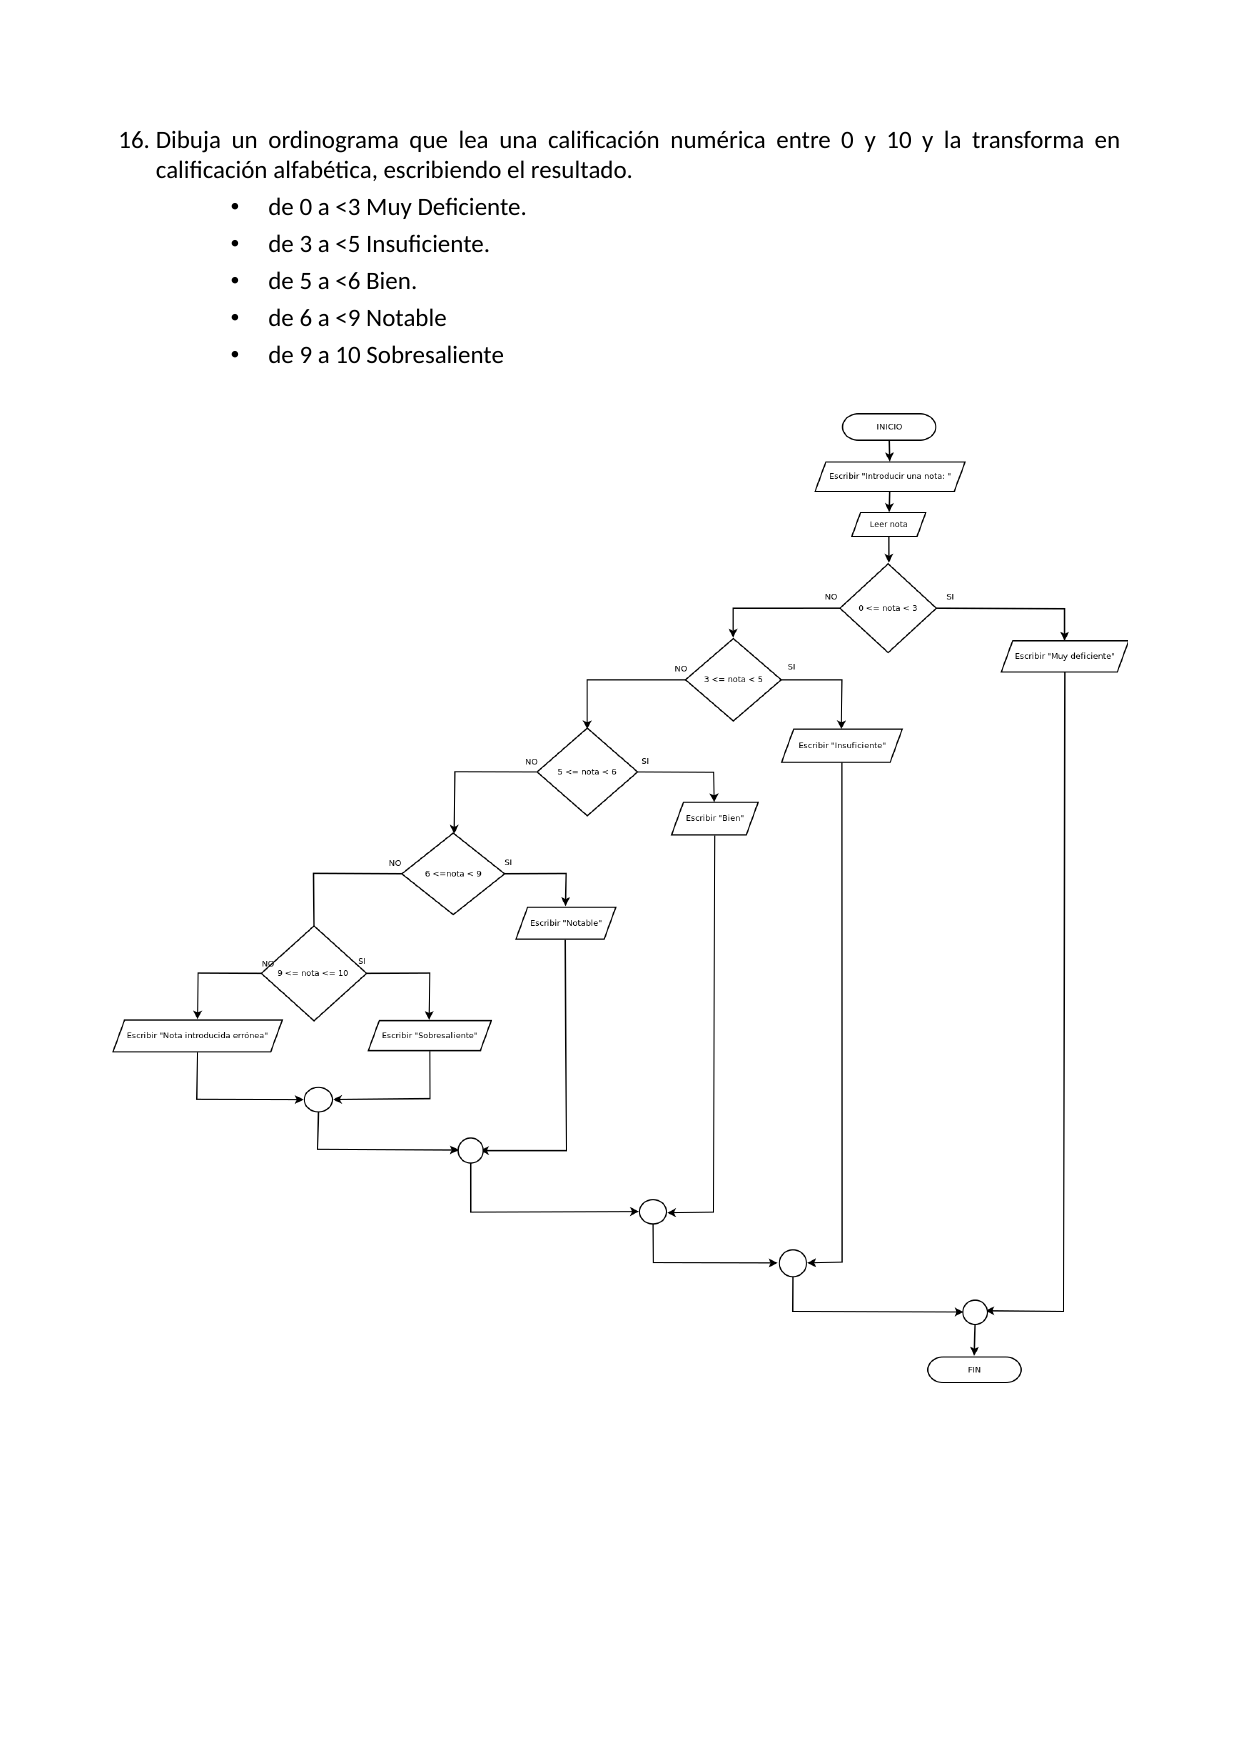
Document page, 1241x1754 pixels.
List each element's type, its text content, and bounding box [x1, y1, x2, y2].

list de 0 a <3 Muy Deficiente. [231, 192, 1122, 222]
picture [112, 413, 1128, 1383]
list Dibuja un ordinograma que lea una calificación numérica entre 0 y 10 y la transforma en calificación alfabética, escribiendo el resultado. [118, 124, 1122, 185]
list de 9 a 10 Sobresaliente [231, 339, 1122, 370]
list de 6 a <9 Notable [231, 302, 1122, 333]
list de 5 a <6 Bien. [231, 266, 1122, 296]
list de 3 a <5 Insuficiente. [231, 228, 1122, 259]
